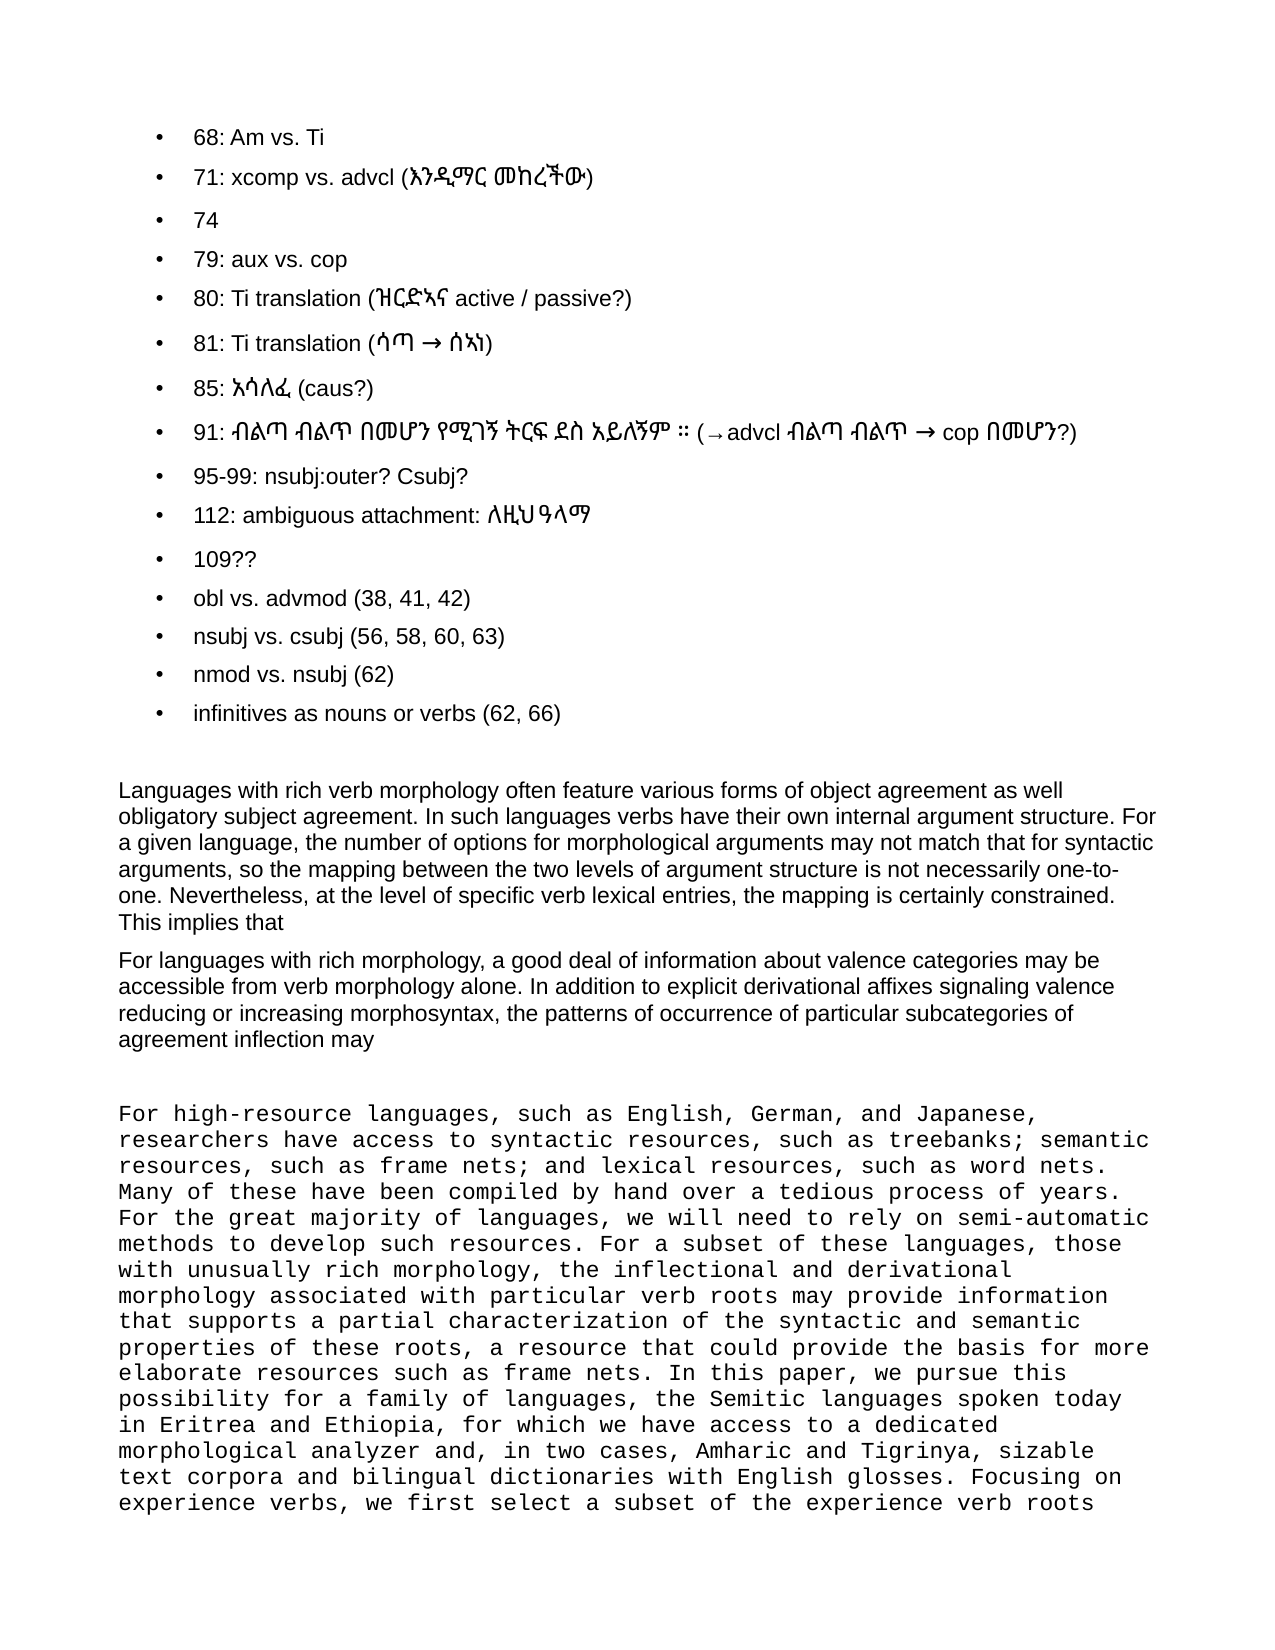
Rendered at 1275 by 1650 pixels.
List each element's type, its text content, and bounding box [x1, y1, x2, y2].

list 80: Ti translation (ዝርድኣና active / passive?) [156, 284, 1157, 317]
list nmod vs. nsubj (62) [156, 661, 1157, 688]
list nsubj vs. csubj (56, 58, 60, 63) [156, 623, 1157, 649]
list infinitives as nouns or verbs (62, 66) [156, 700, 1157, 726]
list 74 [156, 207, 1157, 234]
list 68: Am vs. Ti [156, 124, 1157, 151]
text For high-resource languages, such as English, German, and Japanese, researchers have access to syntactic resources, such as treebanks; semantic resources, such as frame nets; and lexical resources, such as word nets. Many of these have been compiled by hand over a tedious process of years. For the great majority of languages, we will need to rely on semi-automatic methods to develop such resources. For a subset of these languages, those with unusually rich morphology, the inflectional and derivational morphology associated with particular verb roots may provide information that supports a partial characterization of the syntactic and semantic properties of these roots, a resource that could provide the basis for more elaborate resources such as frame nets. In this paper, we pursue this possibility for a family of languages, the Semitic languages spoken today in Eritrea and Ethiopia, for which we have access to a dedicated morphological analyzer and, in two cases, Amharic and Tigrinya, sizable text corpora and bilingual dictionaries with English glosses. Focusing on experience verbs, we first select a subset of the experience verb roots [118, 1102, 1157, 1517]
list 85: አሳለፈ (caus?) [156, 373, 1157, 406]
list obl vs. advmod (38, 41, 42) [156, 584, 1157, 611]
list 109?? [156, 546, 1157, 572]
list 81: Ti translation (ሳጣ → ሰኣነ) [156, 329, 1157, 361]
list 112: ambiguous attachment: ለዚህ ዓላማ [156, 501, 1157, 534]
list 95-99: nsubj:outer? Csubj? [156, 463, 1157, 489]
text Languages with rich verb morphology often feature various forms of object agreement as well obligatory subject agreement. In such languages verbs have their own internal argument structure. For a given language, the number of options for morphological arguments may not match that for syntactic arguments, so the mapping between the two levels of argument structure is not necessarily one-to-one. Nevertheless, at the level of specific verb lexical entries, the mapping is certainly constrained. This implies that [118, 777, 1157, 935]
list 79: aux vs. cop [156, 246, 1157, 272]
list 71: xcomp vs. advcl (እንዲማር መከረችው) [156, 163, 1157, 195]
list 91: ብልጣ ብልጥ በመሆን የሚገኝ ትርፍ ደስ አይለኝም ። (→advcl ብልጣ ብልጥ → cop በመሆን?) [156, 418, 1157, 451]
text For languages with rich morphology, a good deal of information about valence categories may be accessible from verb morphology alone. In addition to explicit derivational affixes signaling valence reducing or increasing morphosyntax, the patterns of occurrence of particular subcategories of agreement inflection may [118, 947, 1157, 1052]
